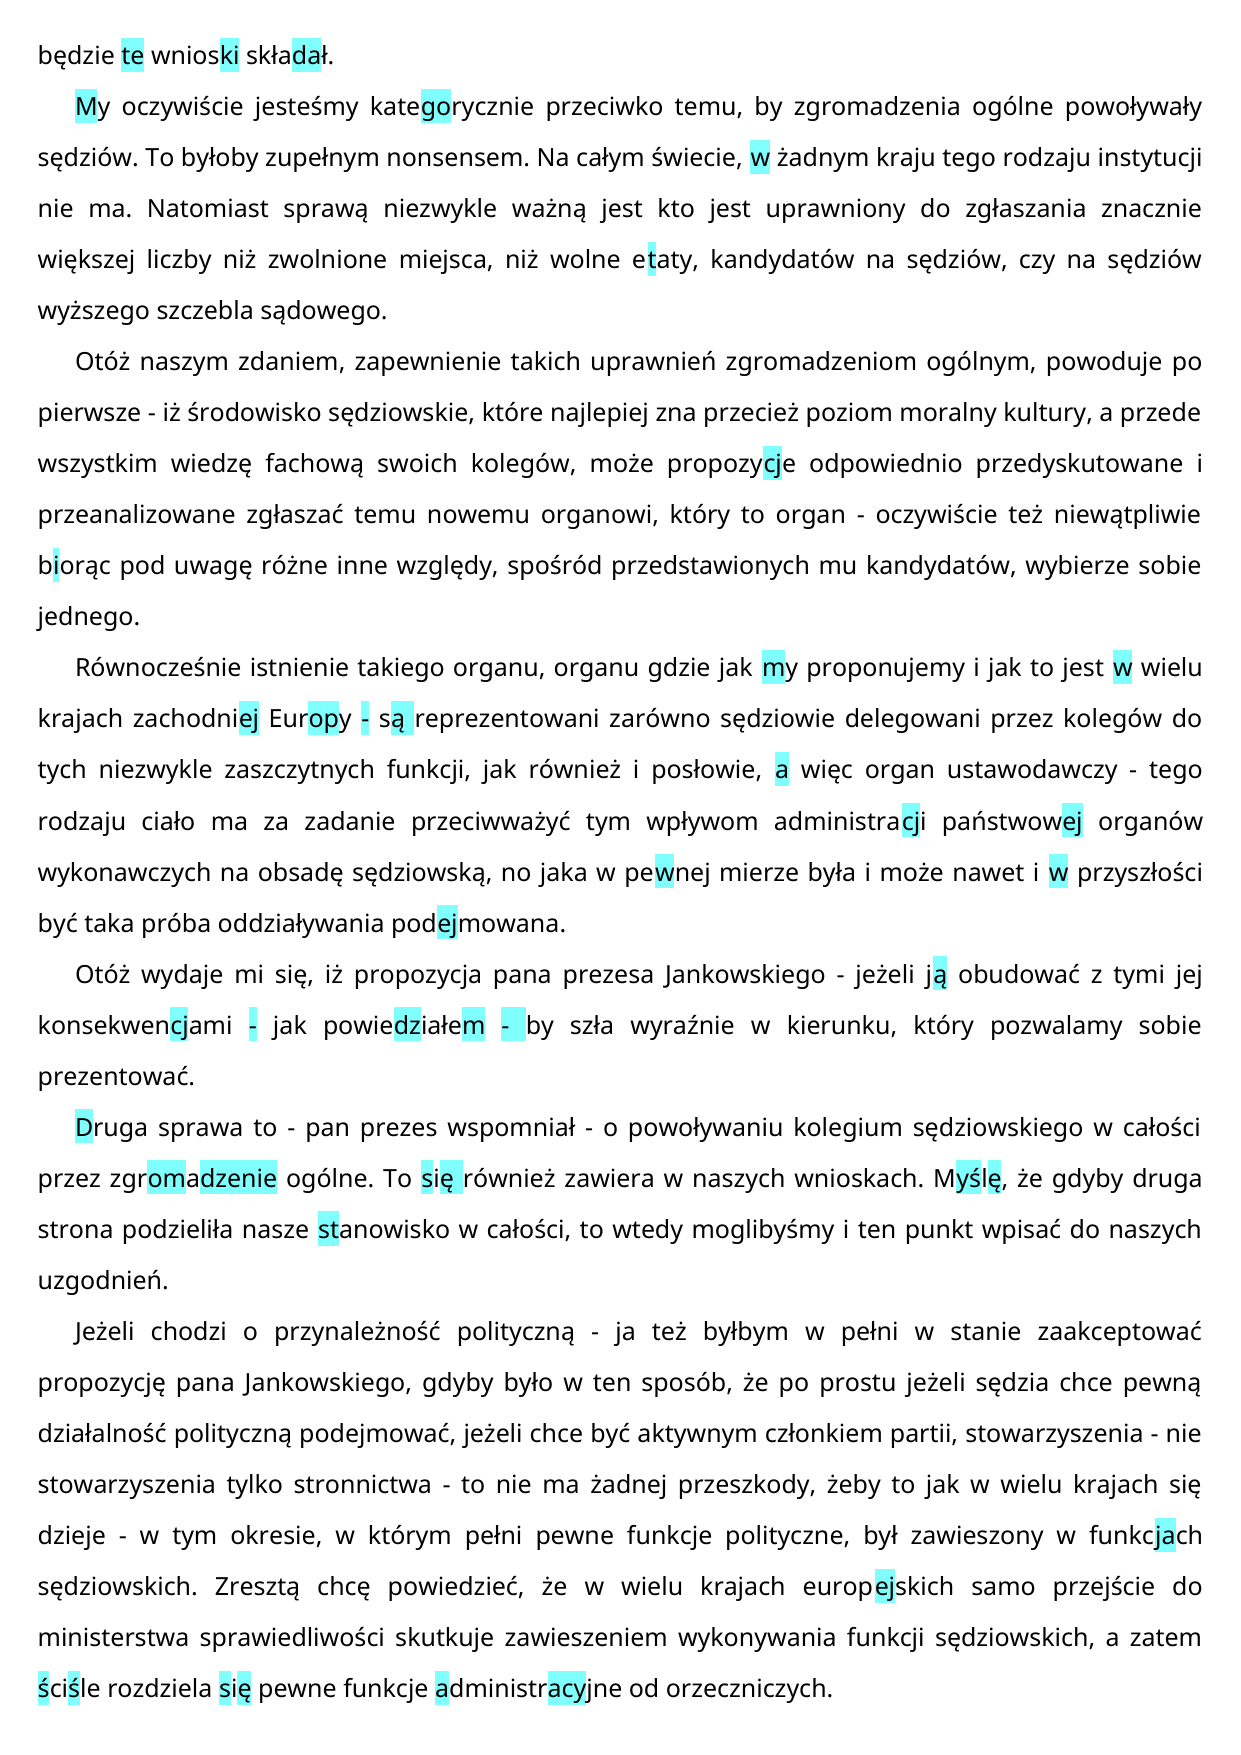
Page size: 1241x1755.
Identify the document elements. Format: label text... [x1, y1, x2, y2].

text Otóż wydaje mi się, iż propozycja pana prezesa Jankowskiego - jeżeli ją obudować z tymi jej konsekwencjami - jak powiedziałem - by szła wyraźnie w kierunku, który pozwalamy sobie prezentować. [37, 956, 1203, 1092]
text Druga sprawa to - pan prezes wspomniał - o powoływaniu kolegium sędziowskiego w całości przez zgromadzenie ogólne. To się również zawiera w naszych wnioskach. Myślę, że gdyby druga strona podzieliła nasze stanowisko w całości, to wtedy moglibyśmy i ten punkt wpisać do naszych uzgodnień. [37, 1109, 1203, 1297]
text będzie te wnioski składał. [37, 37, 1203, 72]
text Jeżeli chodzi o przynależność polityczną - ja też byłbym w pełni w stanie zaakceptować propozycję pana Jankowskiego, gdyby było w ten sposób, że po prostu jeżeli sędzia chce pewną działalność polityczną podejmować, jeżeli chce być aktywnym członkiem partii, stowarzyszenia - nie stowarzyszenia tylko stronnictwa - to nie ma żadnej przeszkody, żeby to jak w wielu krajach się dzieje - w tym okresie, w którym pełni pewne funkcje polityczne, był zawieszony w funkcjach sędziowskich. Zresztą chcę powiedzieć, że w wielu krajach europejskich samo przejście do ministerstwa sprawiedliwości skutkuje zawieszeniem wykonywania funkcji sędziowskich, a zatem ściśle rozdziela się pewne funkcje administracyjne od orzeczniczych. [37, 1313, 1203, 1705]
text My oczywiście jesteśmy kategorycznie przeciwko temu, by zgromadzenia ogólne powoływały sędziów. To byłoby zupełnym nonsensem. Na całym świecie, w żadnym kraju tego rodzaju instytucji nie ma. Natomiast sprawą niezwykle ważną jest kto jest uprawniony do zgłaszania znacznie większej liczby niż zwolnione miejsca, niż wolne etaty, kandydatów na sędziów, czy na sędziów wyższego szczebla sądowego. [37, 88, 1203, 327]
text Równocześnie istnienie takiego organu, organu gdzie jak my proponujemy i jak to jest w wielu krajach zachodniej Europy - są reprezentowani zarówno sędziowie delegowani przez kolegów do tych niezwykle zaszczytnych funkcji, jak również i posłowie, a więc organ ustawodawczy - tego rodzaju ciało ma za zadanie przeciwważyć tym wpływom administracji państwowej organów wykonawczych na obsadę sędziowską, no jaka w pewnej mierze była i może nawet i w przyszłości być taka próba oddziaływania podejmowana. [37, 650, 1203, 939]
text Otóż naszym zdaniem, zapewnienie takich uprawnień zgromadzeniom ogólnym, powoduje po pierwsze - iż środowisko sędziowskie, które najlepiej zna przecież poziom moralny kultury, a przede wszystkim wiedzę fachową swoich kolegów, może propozycje odpowiednio przedyskutowane i przeanalizowane zgłaszać temu nowemu organowi, który to organ - oczywiście też niewątpliwie biorąc pod uwagę różne inne względy, spośród przedstawionych mu kandydatów, wybierze sobie jednego. [37, 344, 1203, 633]
